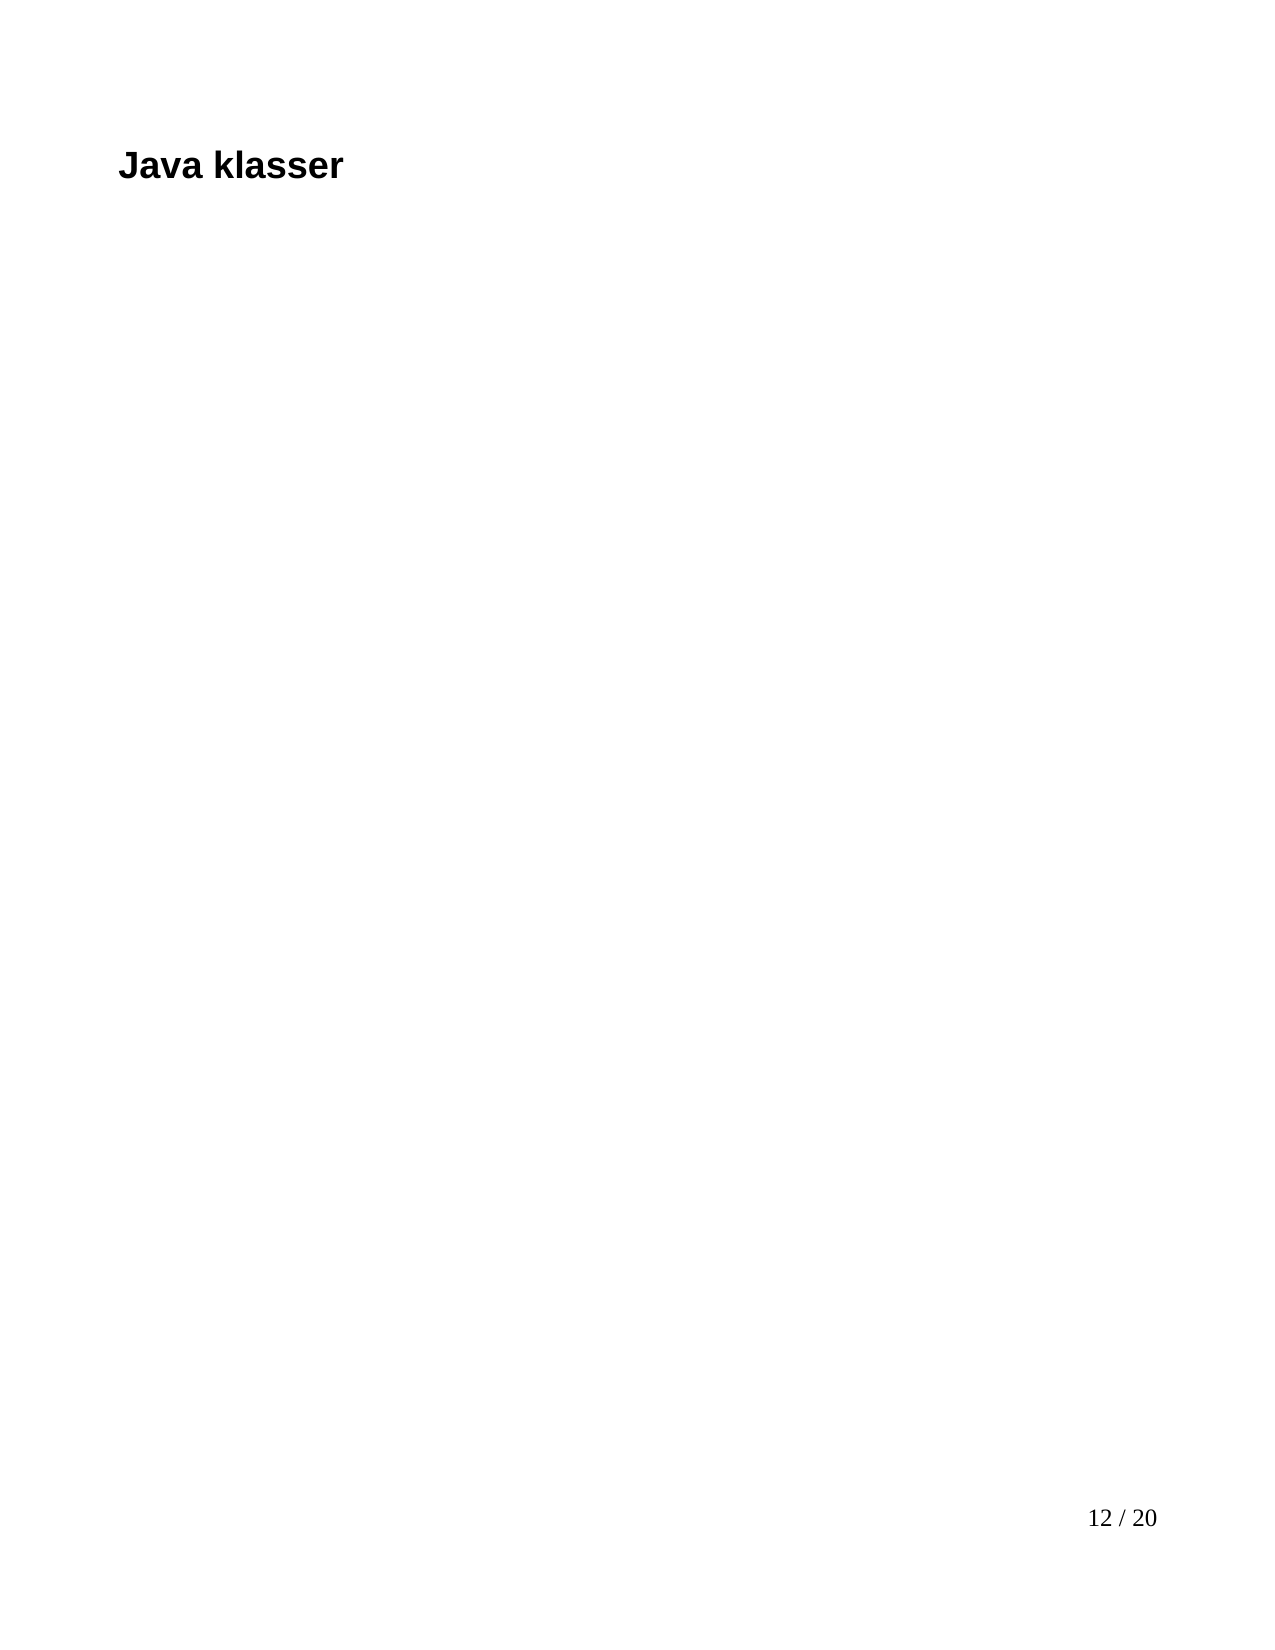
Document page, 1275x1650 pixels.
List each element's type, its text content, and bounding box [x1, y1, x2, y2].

subtitle Java klasser [118, 143, 1157, 187]
